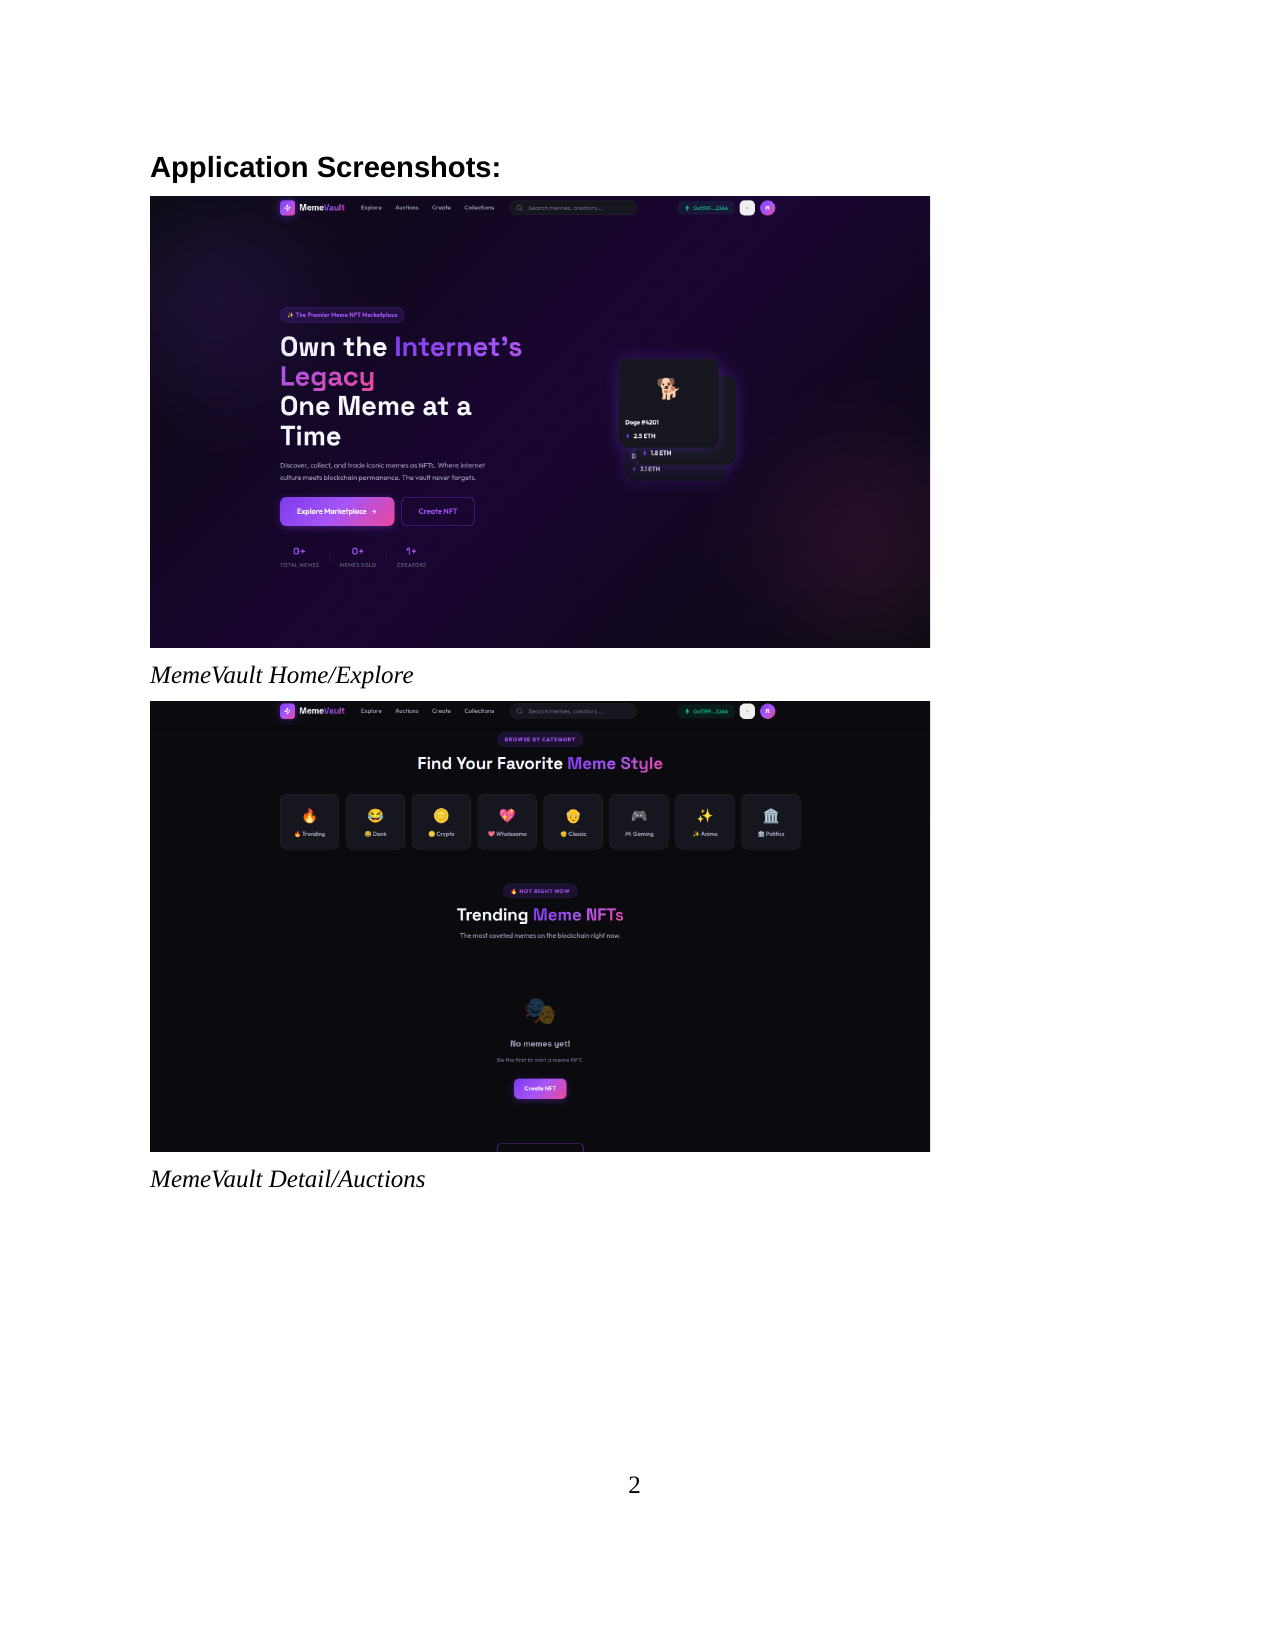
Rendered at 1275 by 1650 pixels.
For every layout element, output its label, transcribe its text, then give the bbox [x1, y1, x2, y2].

text MemeVault Home/Explore [150, 660, 1125, 688]
picture [150, 196, 930, 648]
text MemeVault Detail/Auctions [150, 1164, 1125, 1193]
picture [150, 701, 930, 1152]
subtitle Application Screenshots: [150, 150, 1125, 183]
